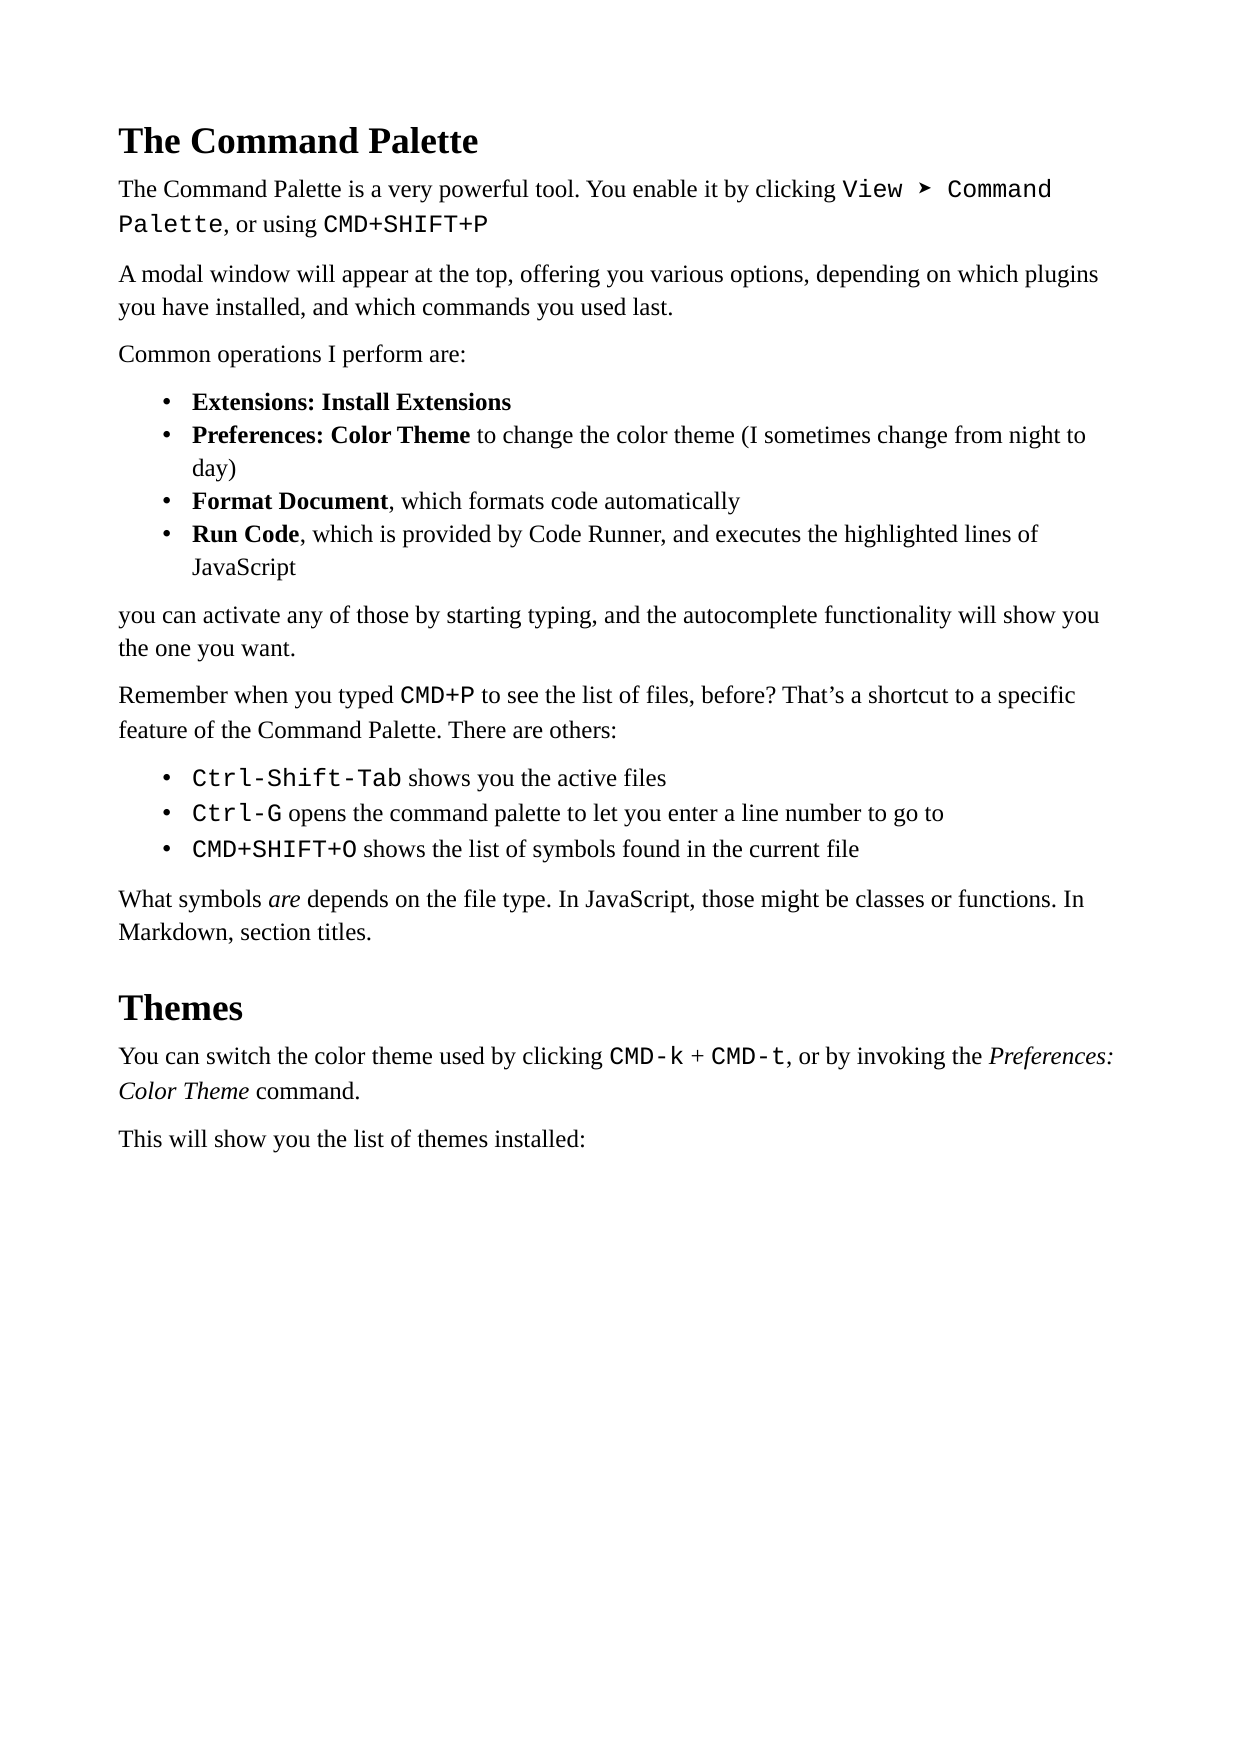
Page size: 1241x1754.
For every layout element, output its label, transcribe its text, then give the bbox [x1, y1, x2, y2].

text Common operations I perform are: [118, 339, 1122, 368]
text A modal window will appear at the top, offering you various options, depending on which plugins you have installed, and which commands you used last. [118, 259, 1122, 321]
list Run Code, which is provided by Code Runner, and executes the highlighted lines of JavaScript [162, 519, 1122, 581]
subtitle Themes [118, 985, 1122, 1028]
list Ctrl-G opens the command palette to let you enter a line number to go to [162, 798, 1122, 829]
subtitle The Command Palette [118, 118, 1122, 161]
text Remember when you typed CMD+P to see the list of files, before? That’s a shortcut to a specific feature of the Command Palette. There are others: [118, 680, 1122, 744]
list Extensions: Install Extensions [162, 387, 1122, 416]
list Format Document, which formats code automatically [162, 486, 1122, 515]
list Preferences: Color Theme to change the color theme (I sometimes change from night to day) [162, 420, 1122, 482]
list Ctrl-Shift-Tab shows you the active files [162, 763, 1122, 794]
text This will show you the list of themes installed: [118, 1124, 1122, 1152]
text you can activate any of those by starting typing, and the autocomplete functionality will show you the one you want. [118, 600, 1122, 662]
text What symbols are depends on the file type. In JavaScript, those might be classes or functions. In Markdown, section titles. [118, 884, 1122, 946]
text You can switch the color theme used by clicking CMD-k + CMD-t, or by invoking the Preferences: Color Theme command. [118, 1041, 1122, 1105]
list CMD+SHIFT+O shows the list of symbols found in the current file [162, 834, 1122, 865]
text The Command Palette is a very powerful tool. You enable it by clicking View ➤ Command Palette, or using CMD+SHIFT+P [118, 174, 1122, 240]
